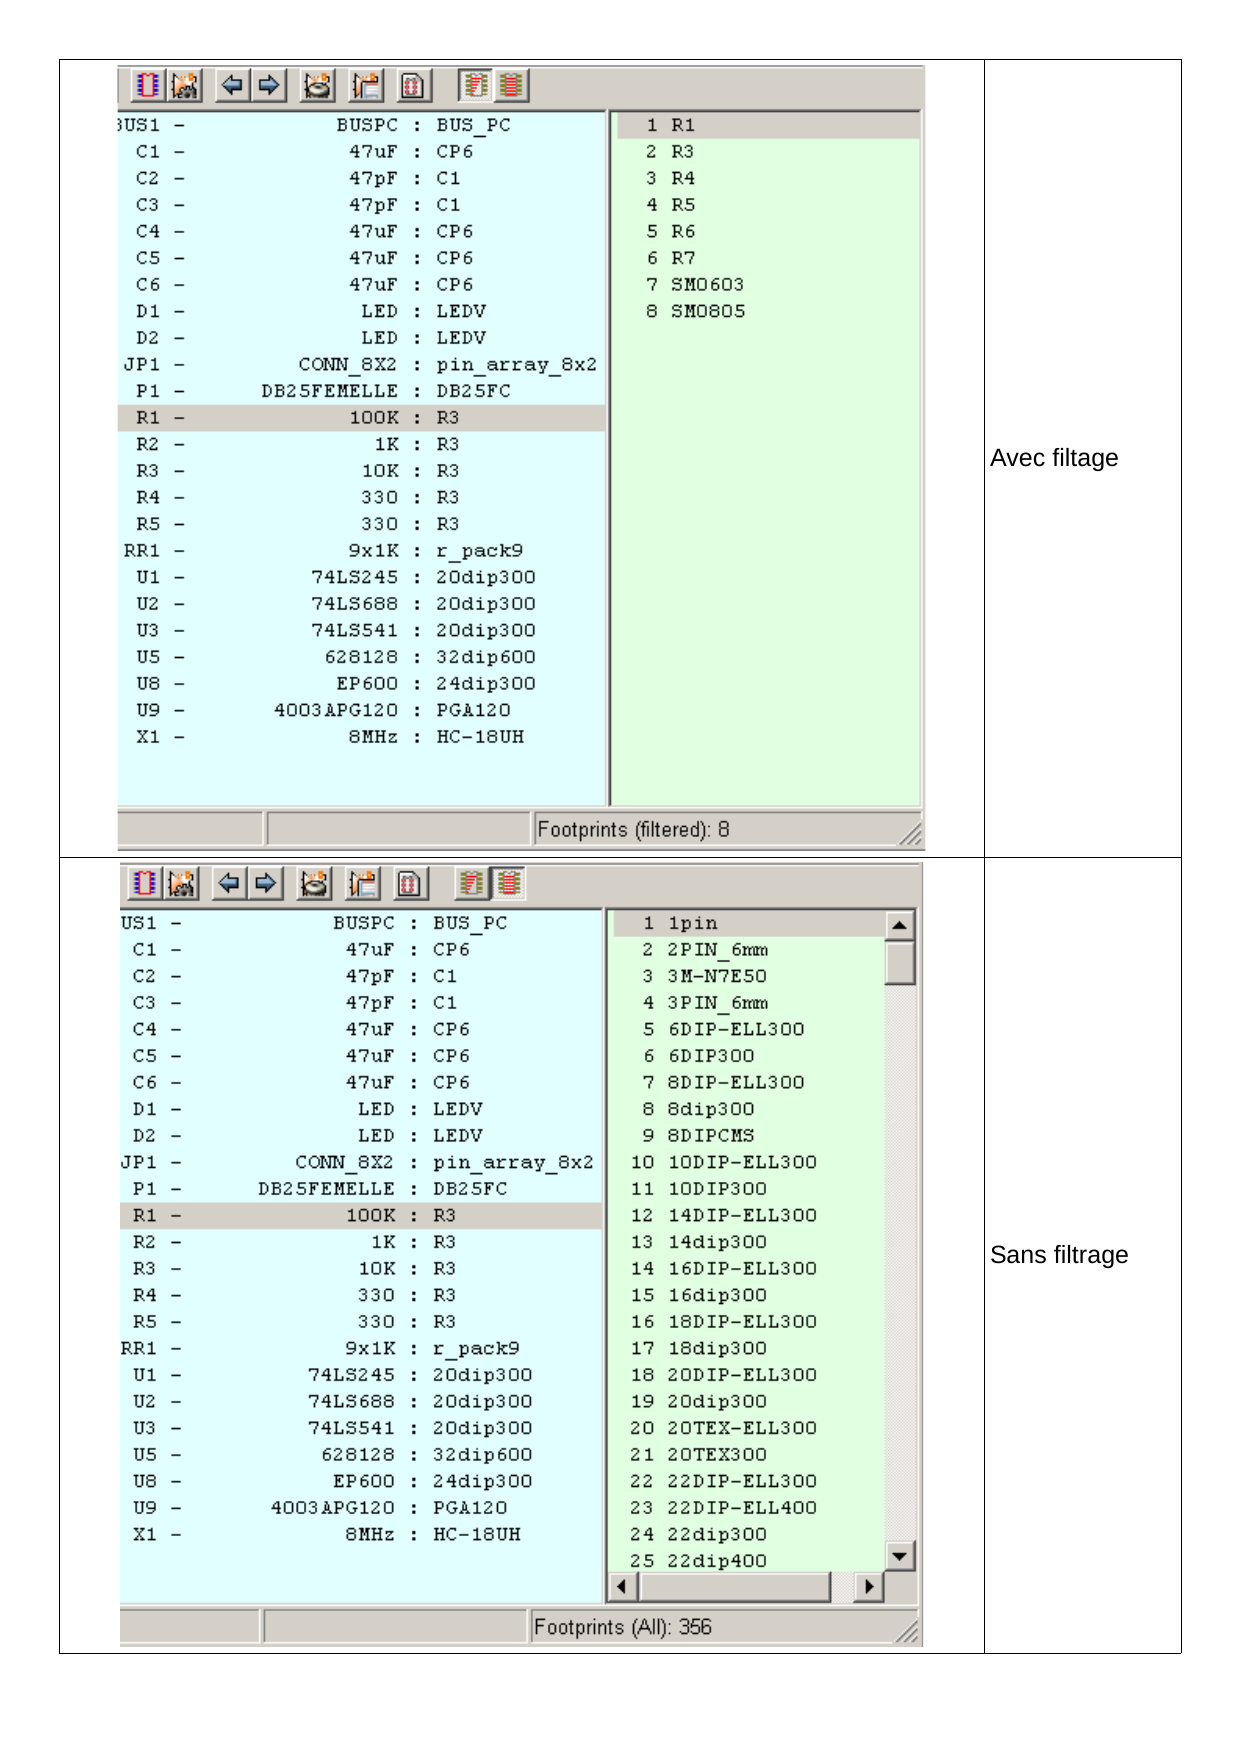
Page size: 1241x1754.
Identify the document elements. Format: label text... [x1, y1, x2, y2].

table_header Avec filtage [985, 60, 1181, 857]
table_cell Sans filtrage [985, 858, 1181, 1653]
picture [117, 65, 926, 851]
table_cell [60, 858, 984, 1653]
table_header [60, 60, 984, 857]
picture [120, 862, 924, 1647]
